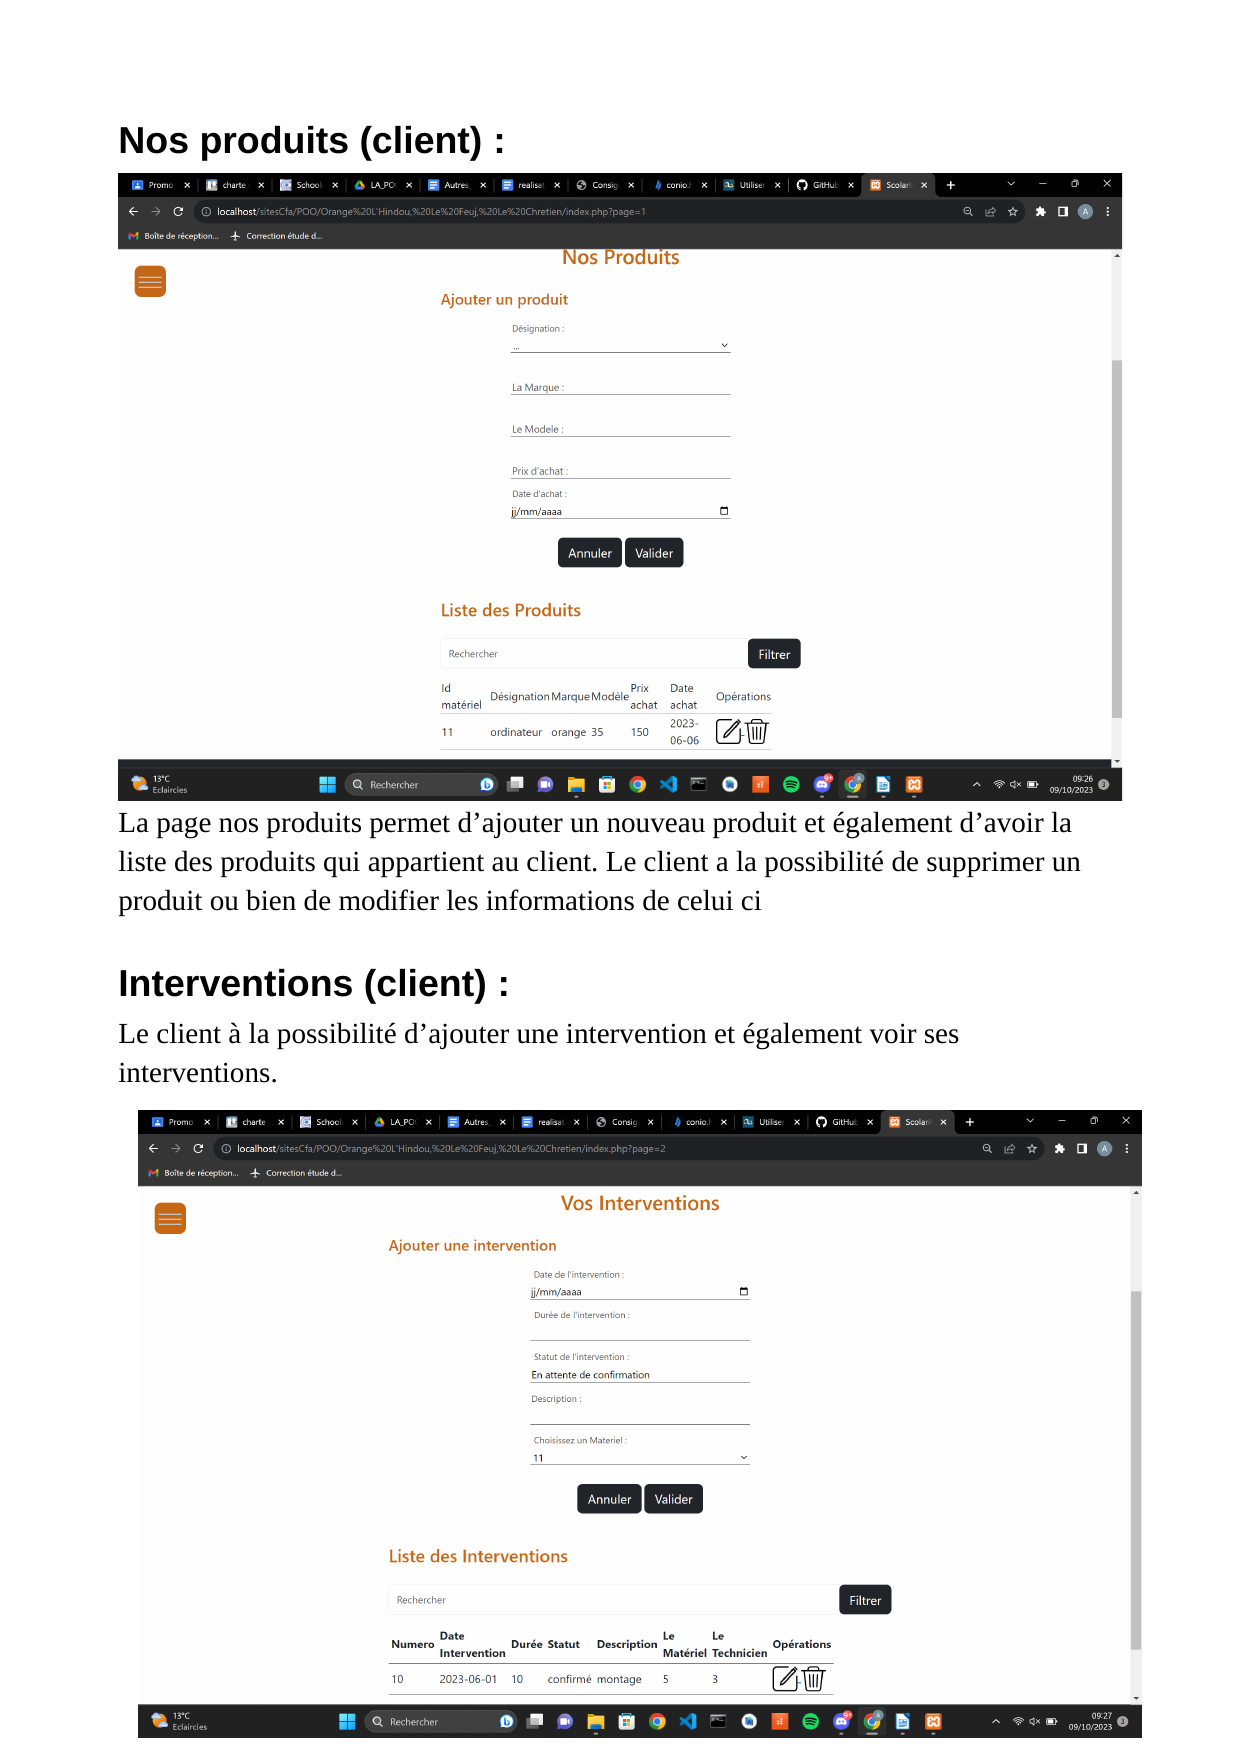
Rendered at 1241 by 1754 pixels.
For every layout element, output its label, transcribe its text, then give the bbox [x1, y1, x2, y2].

text La page nos produits permet d’ajouter un nouveau produit et également d’avoir la liste des produits qui appartient au client. Le client a la possibilité de supprimer un produit ou bien de modifier les informations de celui ci [118, 801, 1122, 916]
subtitle Nos produits (client) : [118, 118, 1122, 161]
picture [118, 173, 1123, 801]
picture [138, 1110, 1142, 1738]
subtitle Interventions (client) : [118, 961, 1122, 1004]
text Le client à la possibilité d’ajouter une intervention et également voir ses interventions. [118, 1016, 1122, 1088]
